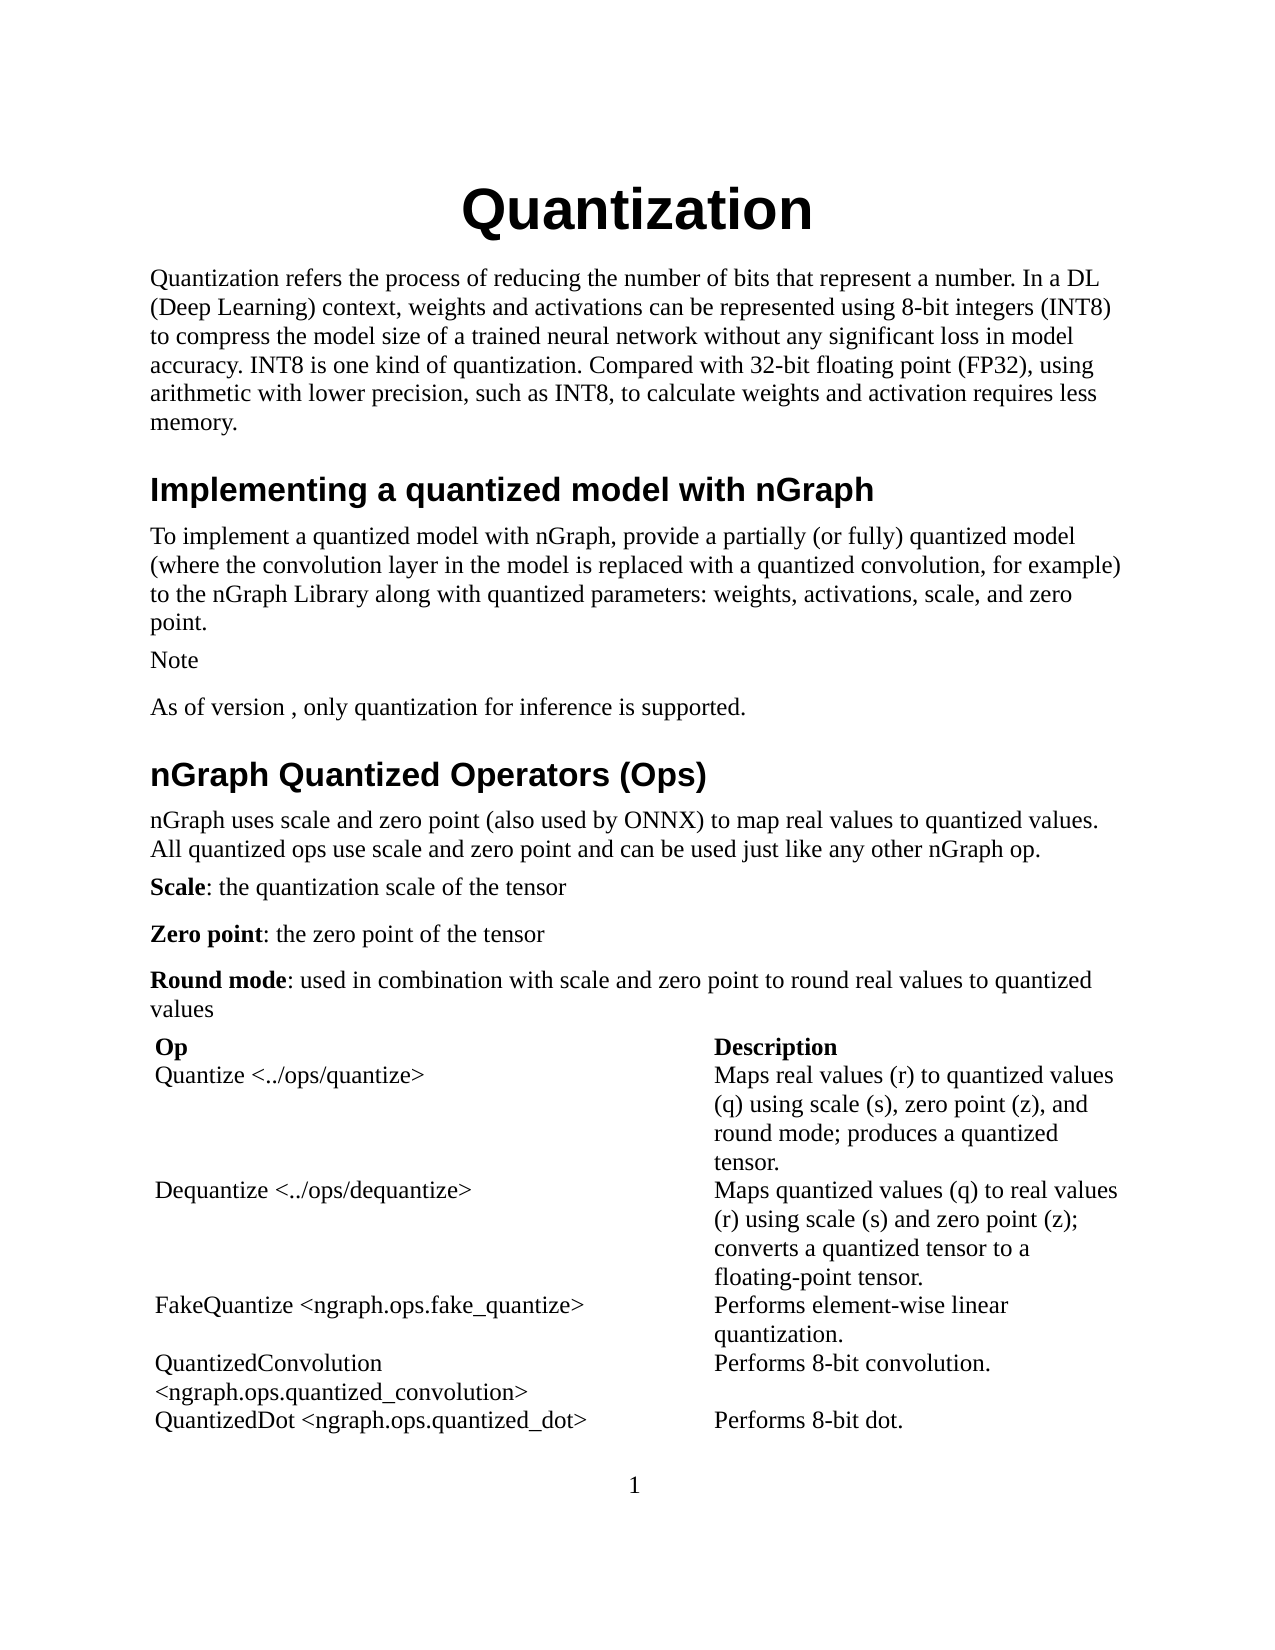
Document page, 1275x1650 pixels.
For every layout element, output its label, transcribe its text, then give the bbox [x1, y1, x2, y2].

table_header Op [150, 1032, 709, 1061]
subtitle Implementing a quantized model with nGraph [150, 470, 1125, 509]
text Scale: the quantization scale of the tensor [150, 872, 1125, 901]
text As of version , only quantization for inference is supported. [150, 692, 1125, 721]
table_cell Performs 8-bit dot. [710, 1406, 1125, 1434]
text Note [150, 645, 1125, 674]
table_cell Maps quantized values (q) to real values (r) using scale (s) and zero point (z); converts a quantized tensor to a floating-point tensor. [710, 1176, 1125, 1291]
text Quantization refers the process of reducing the number of bits that represent a number. In a DL (Deep Learning) context, weights and activations can be represented using 8-bit integers (INT8) to compress the model size of a trained neural network without any significant loss in model accuracy. INT8 is one kind of quantization. Compared with 32-bit floating point (FP32), using arithmetic with lower precision, such as INT8, to calculate weights and activation requires less memory. [150, 263, 1125, 436]
table_cell QuantizedConvolution <ngraph.ops.quantized_convolution> [150, 1348, 709, 1406]
table_cell Performs 8-bit convolution. [710, 1348, 1125, 1406]
table_cell Maps real values (r) to quantized values (q) using scale (s), zero point (z), and round mode; produces a quantized tensor. [710, 1061, 1125, 1176]
table_cell Quantize <../ops/quantize> [150, 1061, 709, 1176]
title Quantization [150, 175, 1125, 242]
text nGraph uses scale and zero point (also used by ONNX) to map real values to quantized values. All quantized ops use scale and zero point and can be used just like any other nGraph op. [150, 806, 1125, 863]
text Zero point: the zero point of the tensor [150, 919, 1125, 947]
table_cell Dequantize <../ops/dequantize> [150, 1176, 709, 1291]
text Round mode: used in combination with scale and zero point to round real values to quantized values [150, 965, 1125, 1023]
table_cell Performs element-wise linear quantization. [710, 1291, 1125, 1348]
text To implement a quantized model with nGraph, provide a partially (or fully) quantized model (where the convolution layer in the model is replaced with a quantized convolution, for example) to the nGraph Library along with quantized parameters: weights, activations, scale, and zero point. [150, 521, 1125, 636]
table_header Description [710, 1032, 1125, 1061]
table_cell QuantizedDot <ngraph.ops.quantized_dot> [150, 1406, 709, 1434]
table_cell FakeQuantize <ngraph.ops.fake_quantize> [150, 1291, 709, 1348]
subtitle nGraph Quantized Operators (Ops) [150, 754, 1125, 793]
